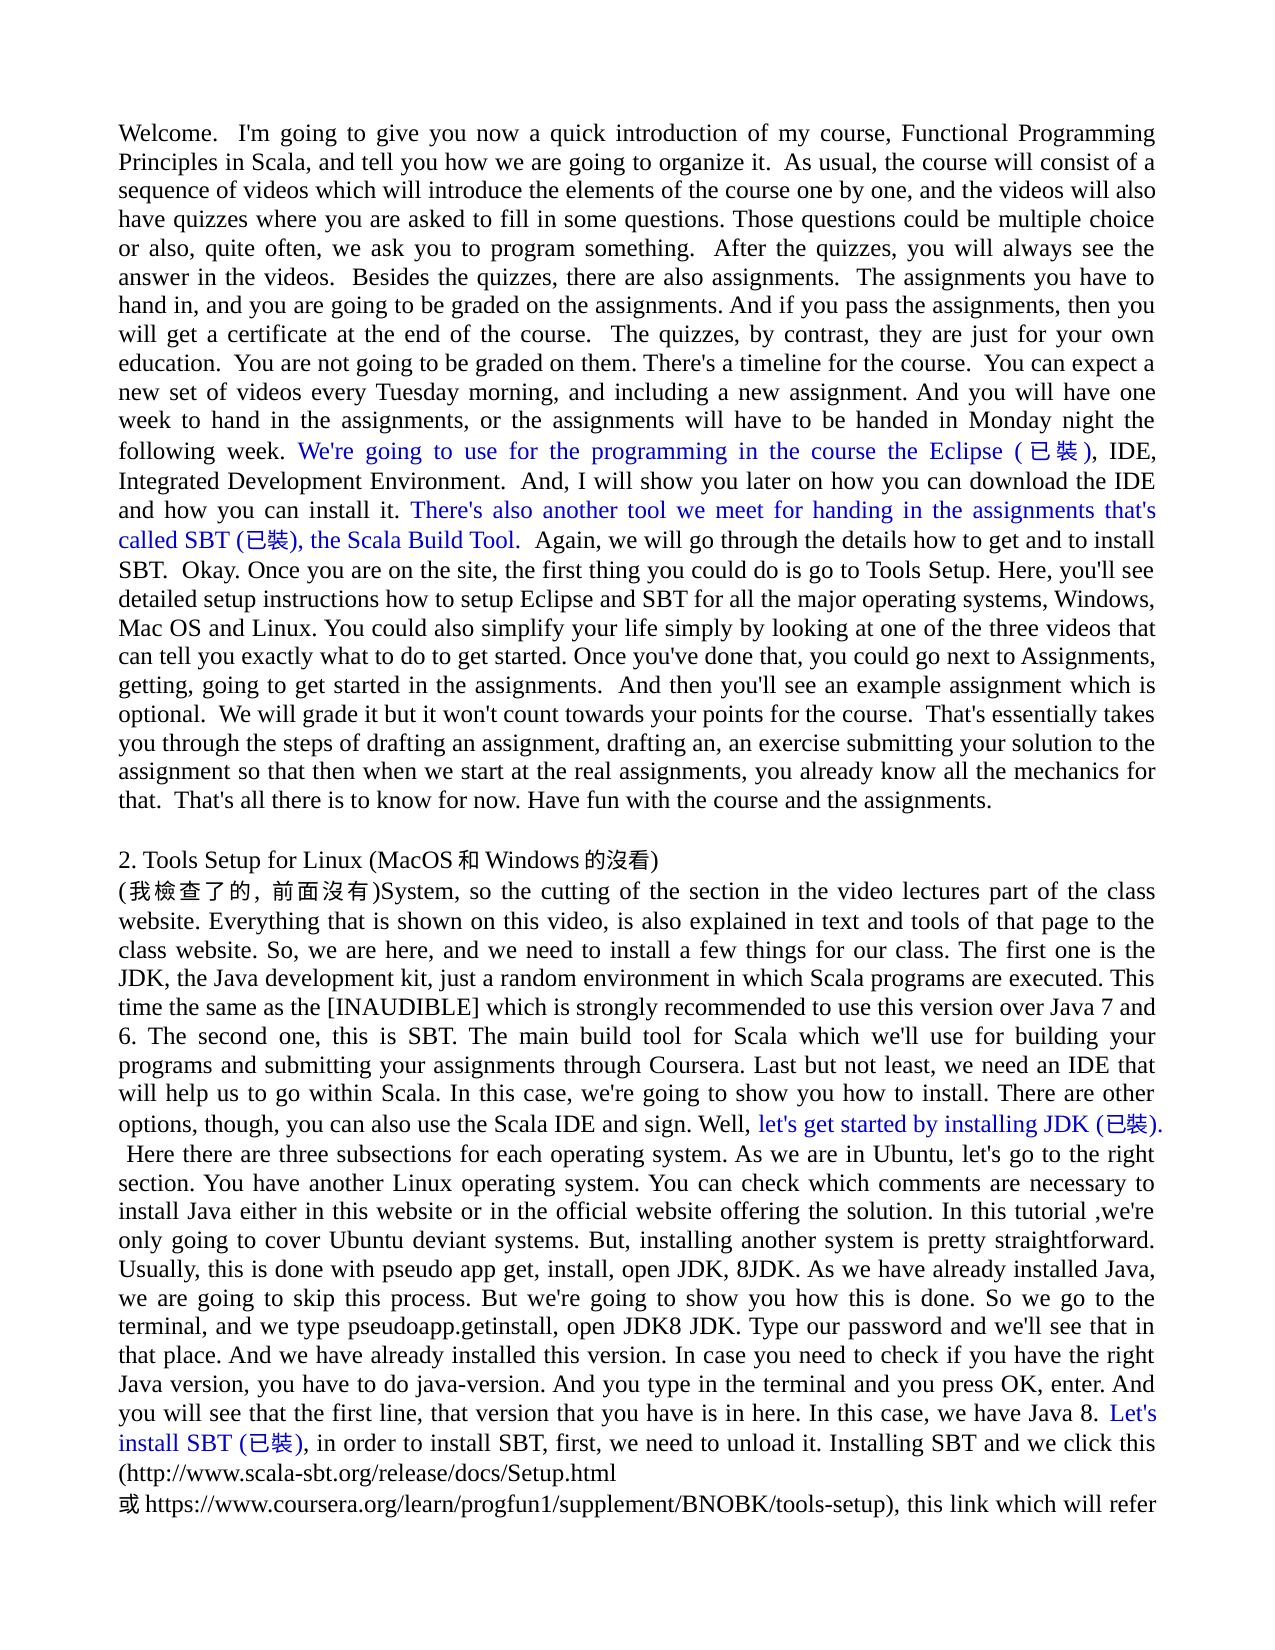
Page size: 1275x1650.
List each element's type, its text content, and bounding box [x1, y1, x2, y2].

text (我檢查了的, 前面沒有)System, so the cutting of the section in the video lectures part of the class website. Everything that is shown on this video, is also explained in text and tools of that page to the class website. So, we are here, and we need to install a few things for our class. The first one is the JDK, the Java development kit, just a random environment in which Scala programs are executed. This time the same as the [INAUDIBLE] which is strongly recommended to use this version over Java 7 and 6. The second one, this is SBT. The main build tool for Scala which we'll use for building your programs and submitting your assignments through Coursera. Last but not least, we need an IDE that will help us to go within Scala. In this case, we're going to show you how to install. There are other options, though, you can also use the Scala IDE and sign. Well, let's get started by installing JDK (已裝). Here there are three subsections for each operating system. As we are in Ubuntu, let's go to the right section. You have another Linux operating system. You can check which comments are necessary to install Java either in this website or in the official website offering the solution. In this tutorial ,we're only going to cover Ubuntu deviant systems. But, installing another system is pretty straightforward. Usually, this is done with pseudo app get, install, open JDK, 8JDK. As we have already installed Java, we are going to skip this process. But we're going to show you how this is done. So we go to the terminal, and we type pseudoapp.getinstall, open JDK8 JDK. Type our password and we'll see that in that place. And we have already installed this version. In case you need to check if you have the right Java version, you have to do java-version. And you type in the terminal and you press OK, enter. And you will see that the first line, that version that you have is in here. In this case, we have Java 8. Let's install SBT (已裝), in order to install SBT, first, we need to unload it. Installing SBT and we click this (http://www.scala-sbt.org/release/docs/Setup.html [118, 874, 1157, 1487]
text 或https://www.coursera.org/learn/progfun1/supplement/BNOBK/tools-setup), this link which will refer [118, 1487, 1157, 1518]
text 2. Tools Setup for Linux (MacOS和Windows的沒看) [118, 843, 1157, 874]
text Welcome. I'm going to give you now a quick introduction of my course, Functional Programming Principles in Scala, and tell you how we are going to organize it. As usual, the course will consist of a sequence of videos which will introduce the elements of the course one by one, and the videos will also have quizzes where you are asked to fill in some questions. Those questions could be multiple choice or also, quite often, we ask you to program something. After the quizzes, you will always see the answer in the videos. Besides the quizzes, there are also assignments. The assignments you have to hand in, and you are going to be graded on the assignments. And if you pass the assignments, then you will get a certificate at the end of the course. The quizzes, by contrast, they are just for your own education. You are not going to be graded on them. There's a timeline for the course. You can expect a new set of videos every Tuesday morning, and including a new assignment. And you will have one week to hand in the assignments, or the assignments will have to be handed in Monday night the following week. We're going to use for the programming in the course the Eclipse (已裝), IDE, Integrated Development Environment. And, I will show you later on how you can download the IDE and how you can install it. There's also another tool we meet for handing in the assignments that's called SBT (已裝), the Scala Build Tool. Again, we will go through the details how to get and to install SBT. Okay. Once you are on the site, the first thing you could do is go to Tools Setup. Here, you'll see detailed setup instructions how to setup Eclipse and SBT for all the major operating systems, Windows, Mac OS and Linux. You could also simplify your life simply by looking at one of the three videos that can tell you exactly what to do to get started. Once you've done that, you could go next to Assignments, getting, going to get started in the assignments. And then you'll see an example assignment which is optional. We will grade it but it won't count towards your points for the course. That's essentially takes you through the steps of drafting an assignment, drafting an, an exercise submitting your solution to the assignment so that then when we start at the real assignments, you already know all the mechanics for that. That's all there is to know for now. Have fun with the course and the assignments. [118, 118, 1157, 814]
